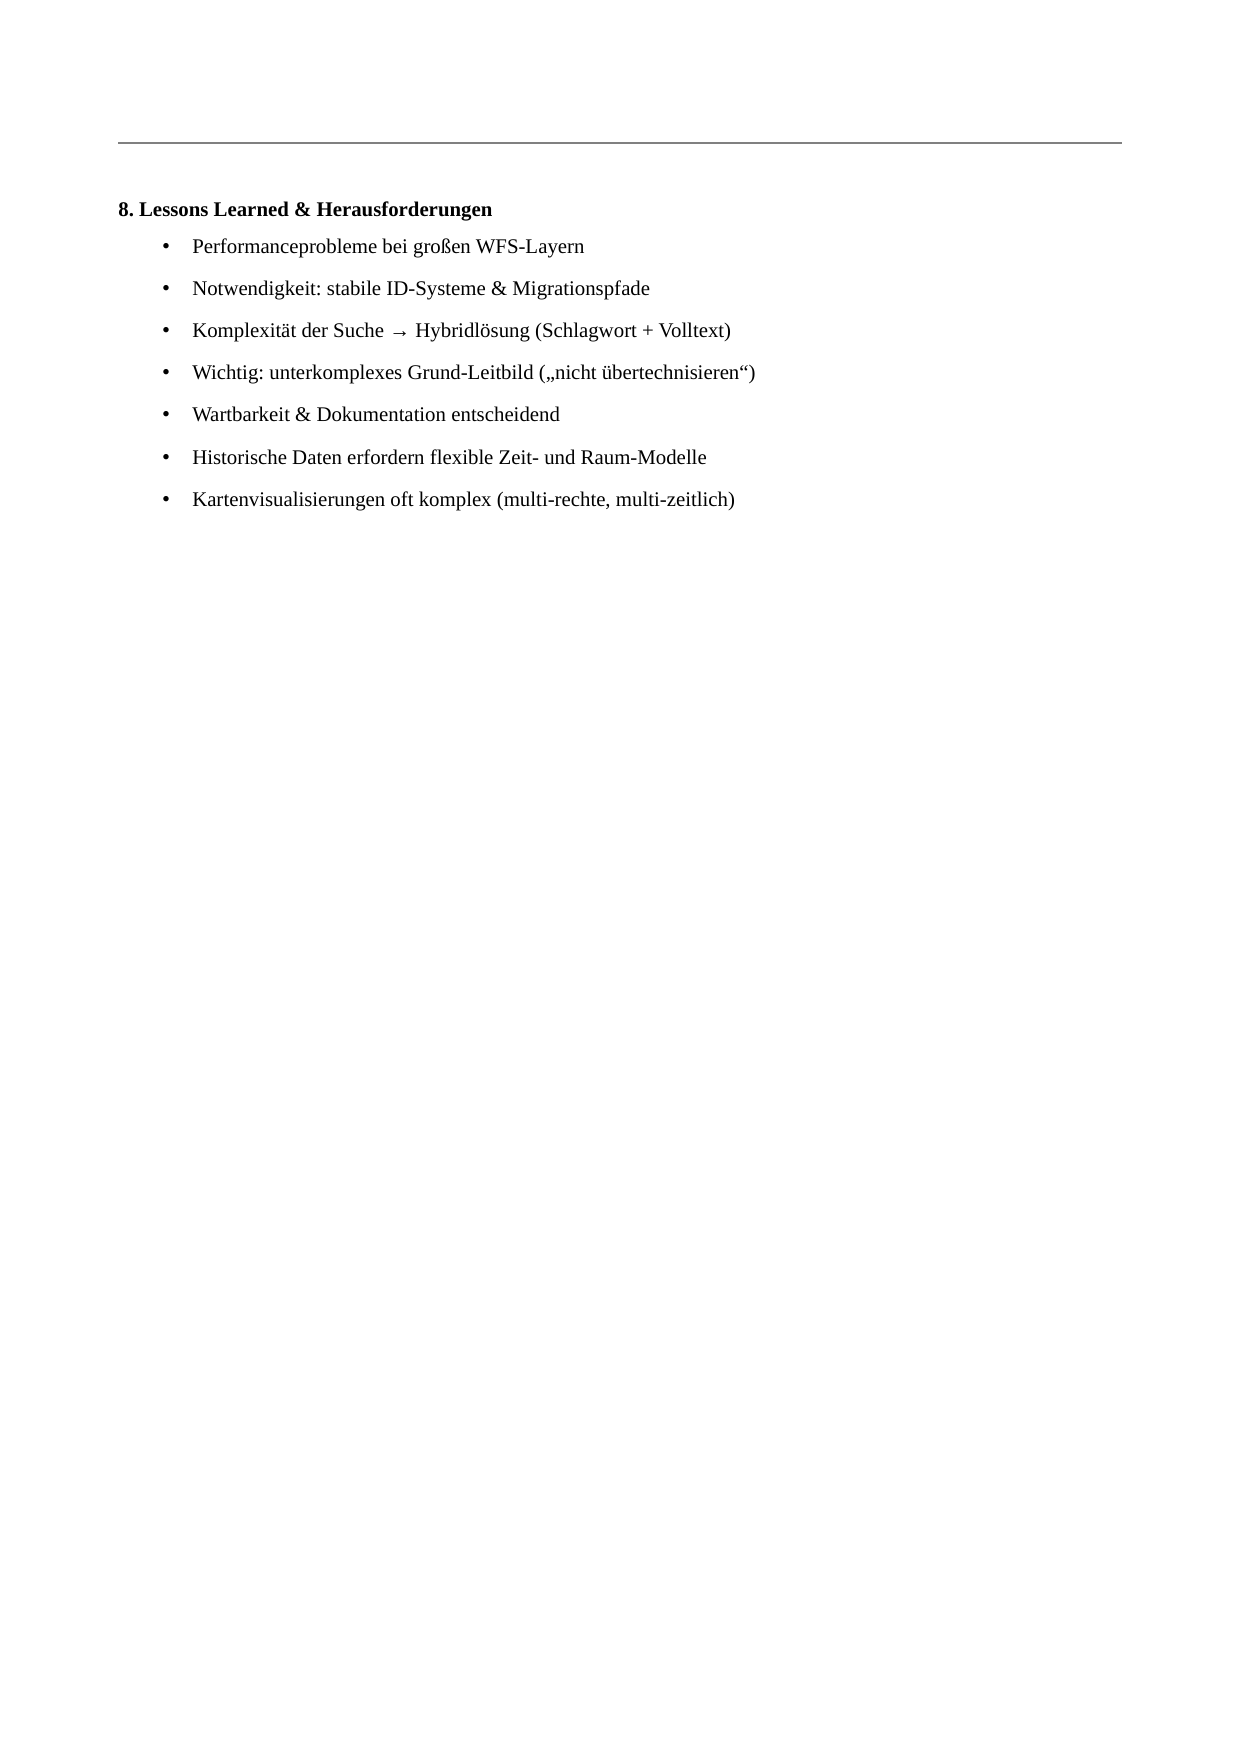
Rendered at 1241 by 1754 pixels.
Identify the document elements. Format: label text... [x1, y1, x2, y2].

list Wichtig: unterkomplexes Grund-Leitbild („nicht übertechnisieren“) [162, 360, 1122, 384]
list Performanceprobleme bei großen WFS-Layern [162, 234, 1122, 258]
list Notwendigkeit: stabile ID-Systeme & Migrationspfade [162, 276, 1122, 300]
list Historische Daten erfordern flexible Zeit- und Raum-Modelle [162, 444, 1122, 469]
list Komplexität der Suche → Hybridlösung (Schlagwort + Volltext) [162, 318, 1122, 342]
list Kartenvisualisierungen oft komplex (multi-rechte, multi-zeitlich) [162, 487, 1122, 511]
list Wartbarkeit & Dokumentation entscheidend [162, 402, 1122, 426]
subtitle 8. Lessons Learned & Herausforderungen [118, 197, 1122, 221]
